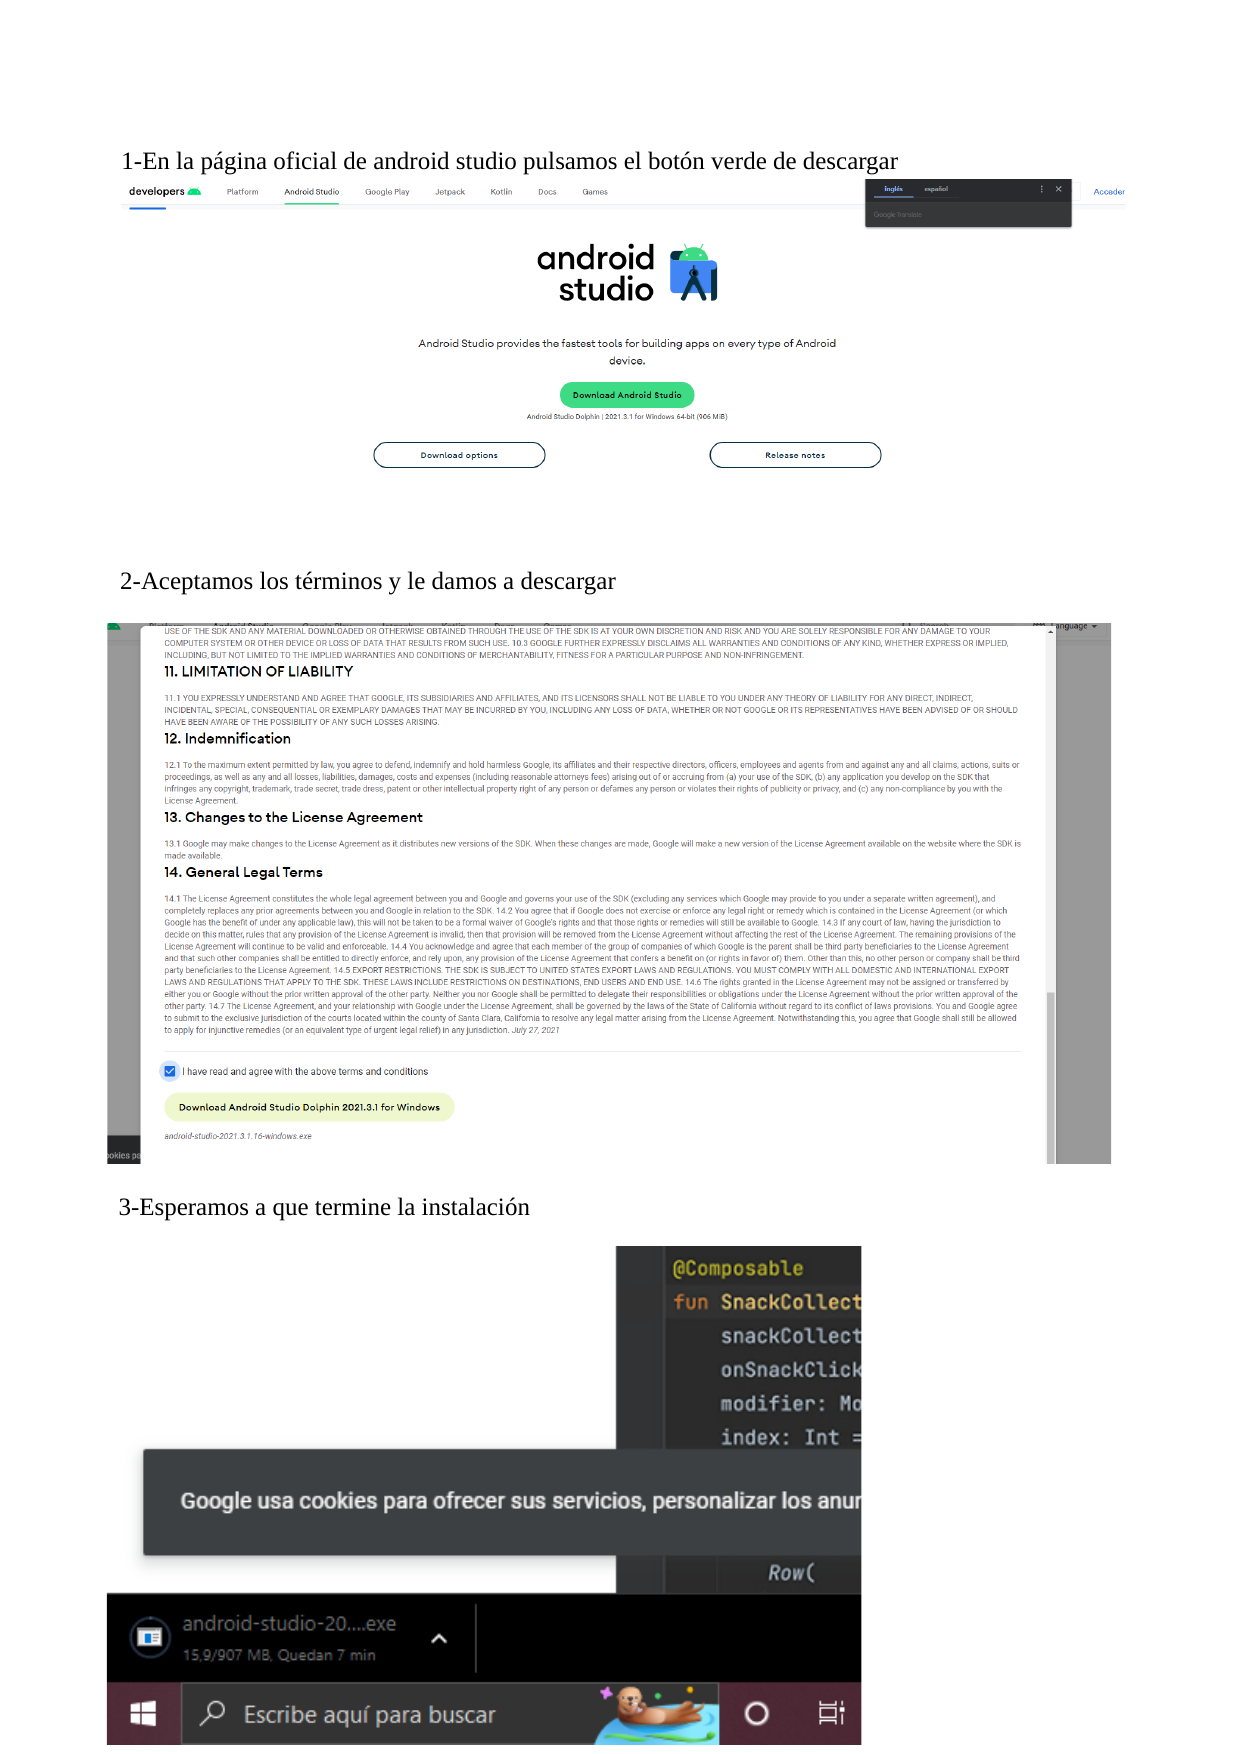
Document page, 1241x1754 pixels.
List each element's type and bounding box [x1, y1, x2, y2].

picture [107, 623, 1112, 1164]
picture [121, 179, 1126, 503]
picture [106, 1246, 862, 1745]
